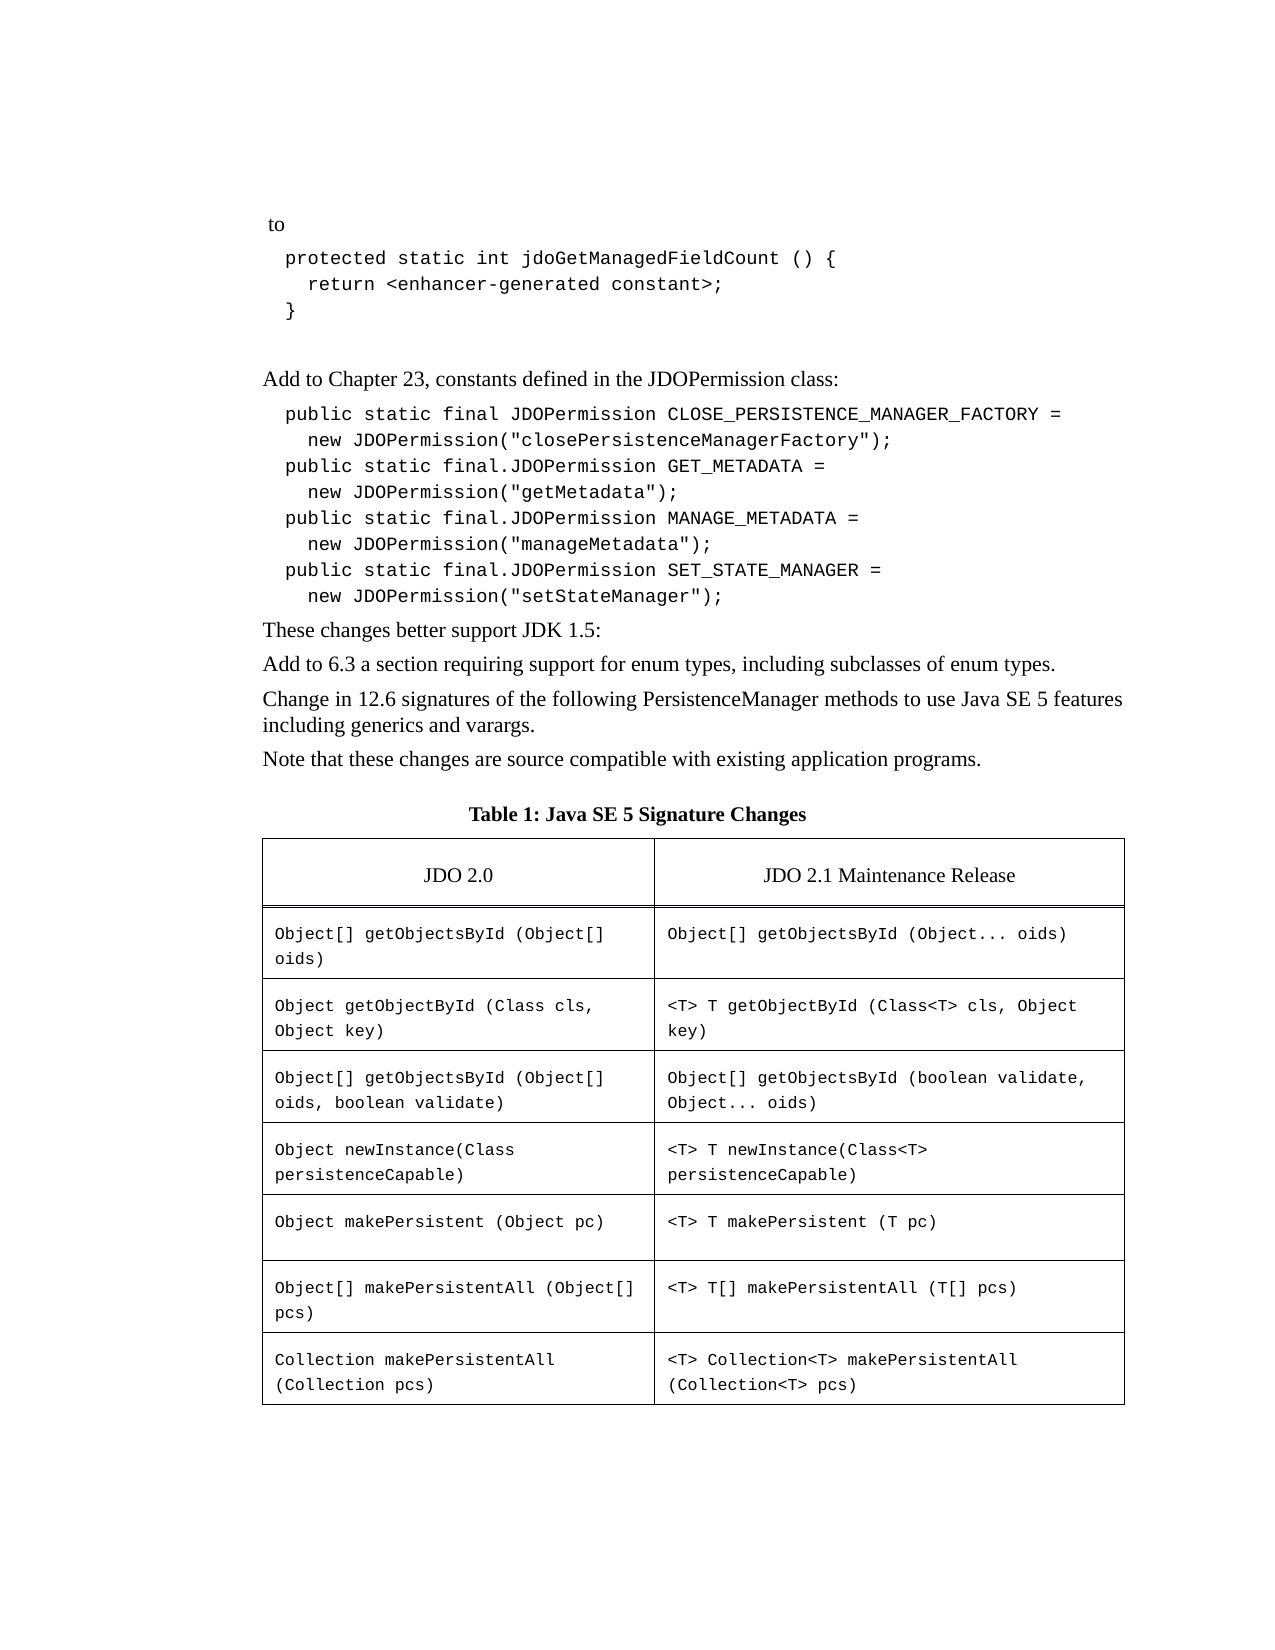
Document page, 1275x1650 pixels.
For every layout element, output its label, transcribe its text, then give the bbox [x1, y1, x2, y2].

table_header JDO 2.1 Maintenance Release [655, 839, 1124, 905]
table_cell <T> T[] makePersistentAll (T[] pcs) [655, 1261, 1124, 1332]
title Table 1: Java SE 5 Signature Changes [150, 801, 1125, 826]
text These changes better support JDK 1.5: [262, 616, 1125, 642]
table_cell Collection makePersistentAll (Collection pcs) [263, 1333, 654, 1404]
text Change in 12.6 signatures of the following PersistenceManager methods to use Java SE 5 features including generics and varargs. [262, 685, 1125, 737]
text protected static int jdoGetManagedFieldCount () { return <enhancer-generated constant>; } [262, 244, 1125, 322]
text Note that these changes are source compatible with existing application programs. [262, 745, 1125, 771]
table_cell Object getObjectById (Class cls, Object key) [263, 979, 654, 1050]
text Add to 6.3 a section requiring support for enum types, including subclasses of enum types. [262, 651, 1125, 677]
table_cell <T> Collection<T> makePersistentAll (Collection<T> pcs) [655, 1333, 1124, 1404]
table_cell <T> T makePersistent (T pc) [655, 1195, 1124, 1260]
text to [262, 210, 1125, 236]
table_cell Object[] getObjectsById (boolean validate, Object... oids) [655, 1051, 1124, 1122]
table_cell Object makePersistent (Object pc) [263, 1195, 654, 1260]
table_cell Object[] getObjectsById (Object... oids) [655, 908, 1124, 978]
table_cell <T> T newInstance(Class<T> persistenceCapable) [655, 1123, 1124, 1193]
table_cell Object[] getObjectsById (Object[] oids) [263, 908, 654, 978]
table_cell Object[] makePersistentAll (Object[] pcs) [263, 1261, 654, 1332]
text Add to Chapter 23, constants defined in the JDOPermission class: [262, 365, 1125, 391]
text public static final JDOPermission CLOSE_PERSISTENCE_MANAGER_FACTORY = new JDOPermission("closePersistenceManagerFactory"); public static final.JDOPermission GET_METADATA = new JDOPermission("getMetadata"); public static final.JDOPermission MANAGE_METADATA = new JDOPermission("manageMetadata"); public static final.JDOPermission SET_STATE_MANAGER = new JDOPermission("setStateManager"); [262, 399, 1125, 608]
table_cell Object newInstance(Class persistenceCapable) [263, 1123, 654, 1193]
table_header JDO 2.0 [263, 839, 654, 905]
table_cell <T> T getObjectById (Class<T> cls, Object key) [655, 979, 1124, 1050]
table_cell Object[] getObjectsById (Object[] oids, boolean validate) [263, 1051, 654, 1122]
